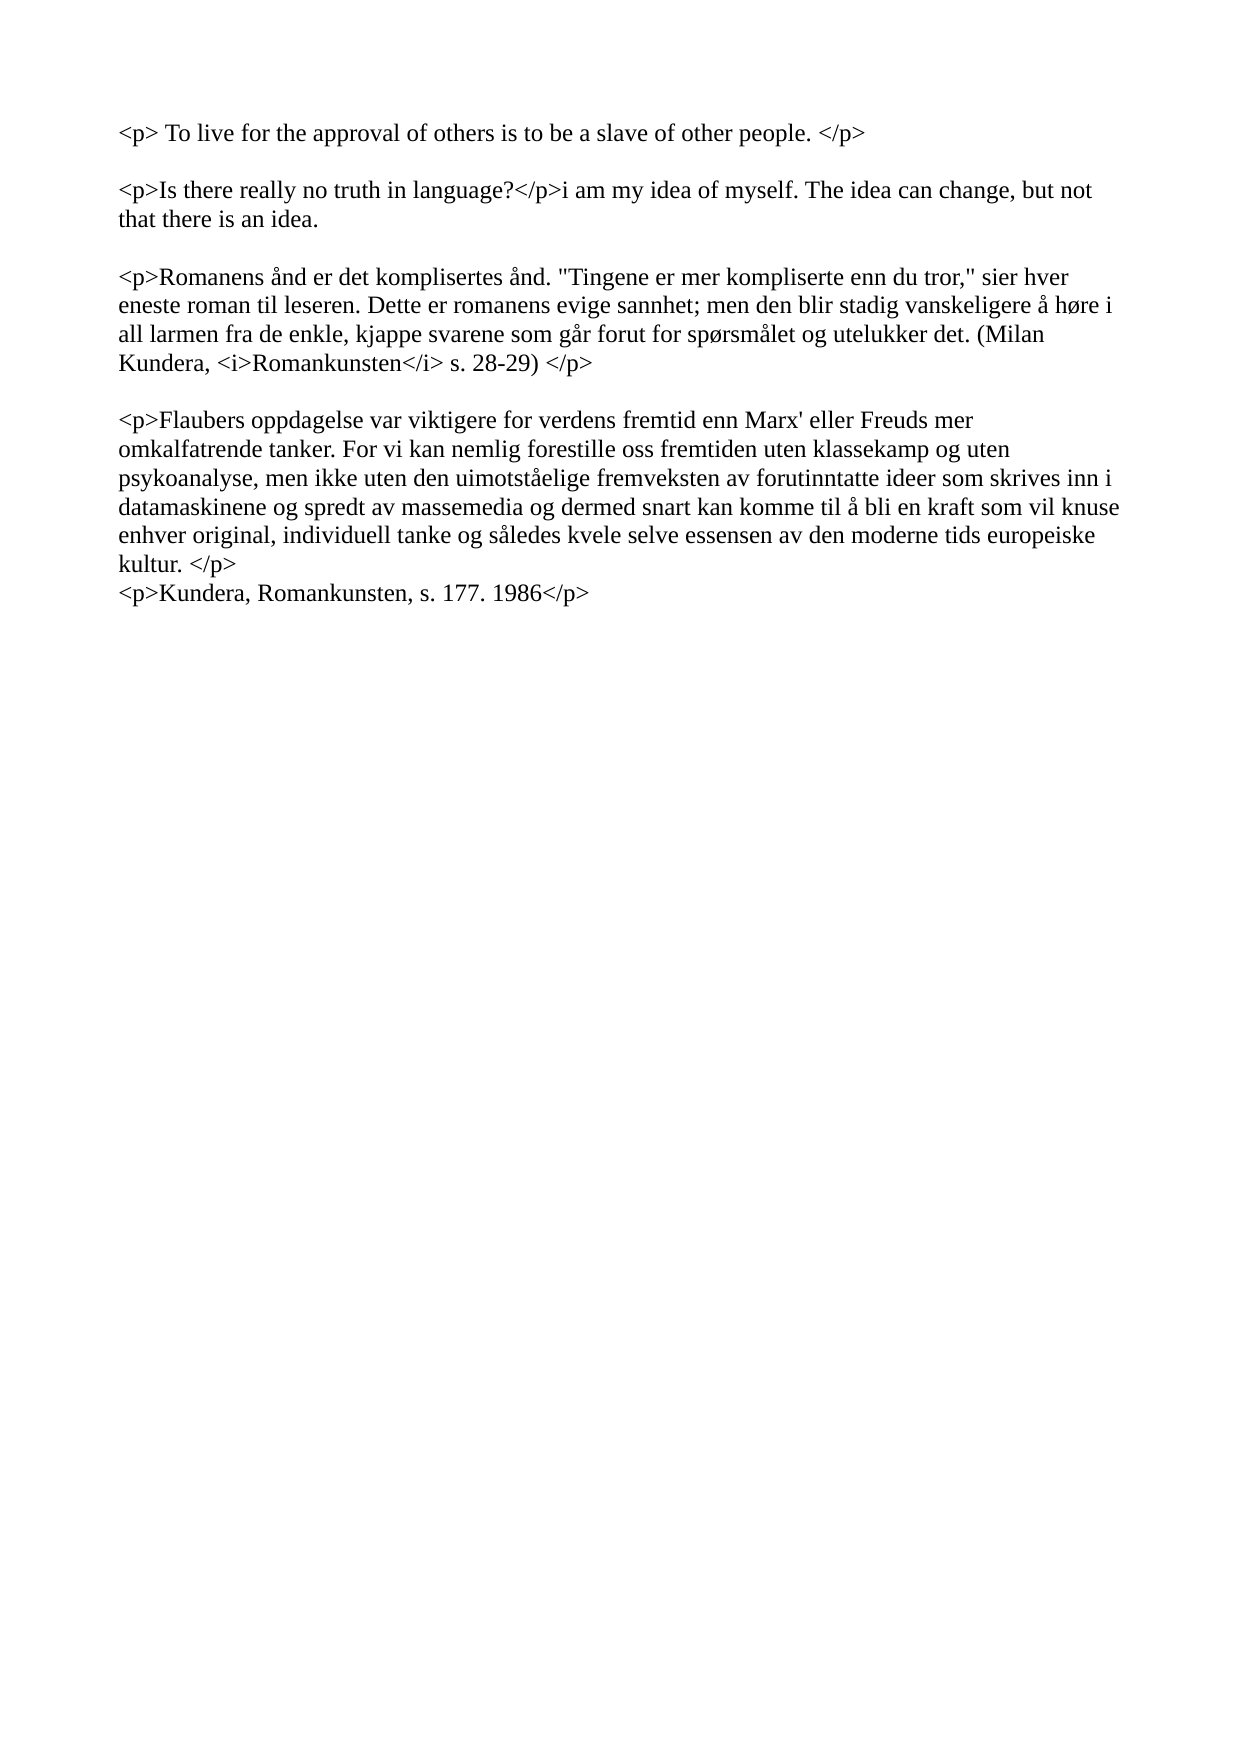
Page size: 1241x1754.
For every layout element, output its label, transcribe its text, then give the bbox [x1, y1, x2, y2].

text <p>Kundera, Romankunsten, s. 177. 1986</p> [118, 578, 1122, 607]
text <p>Is there really no truth in language?</p>i am my idea of myself. The idea can change, but not that there is an idea. [118, 176, 1122, 233]
text <p>Romanens ånd er det komplisertes ånd. "Tingene er mer kompliserte enn du tror," sier hver eneste roman til leseren. Dette er romanens evige sannhet; men den blir stadig vanskeligere å høre i all larmen fra de enkle, kjappe svarene som går forut for spørsmålet og utelukker det. (Milan Kundera, <i>Romankunsten</i> s. 28-29) </p> [118, 262, 1122, 377]
text <p> To live for the approval of others is to be a slave of other people. </p> [118, 118, 1122, 147]
text <p>Flaubers oppdagelse var viktigere for verdens fremtid enn Marx' eller Freuds mer omkalfatrende tanker. For vi kan nemlig forestille oss fremtiden uten klassekamp og uten psykoanalyse, men ikke uten den uimotståelige fremveksten av forutinntatte ideer som skrives inn i datamaskinene og spredt av massemedia og dermed snart kan komme til å bli en kraft som vil knuse enhver original, individuell tanke og således kvele selve essensen av den moderne tids europeiske kultur. </p> [118, 406, 1122, 578]
